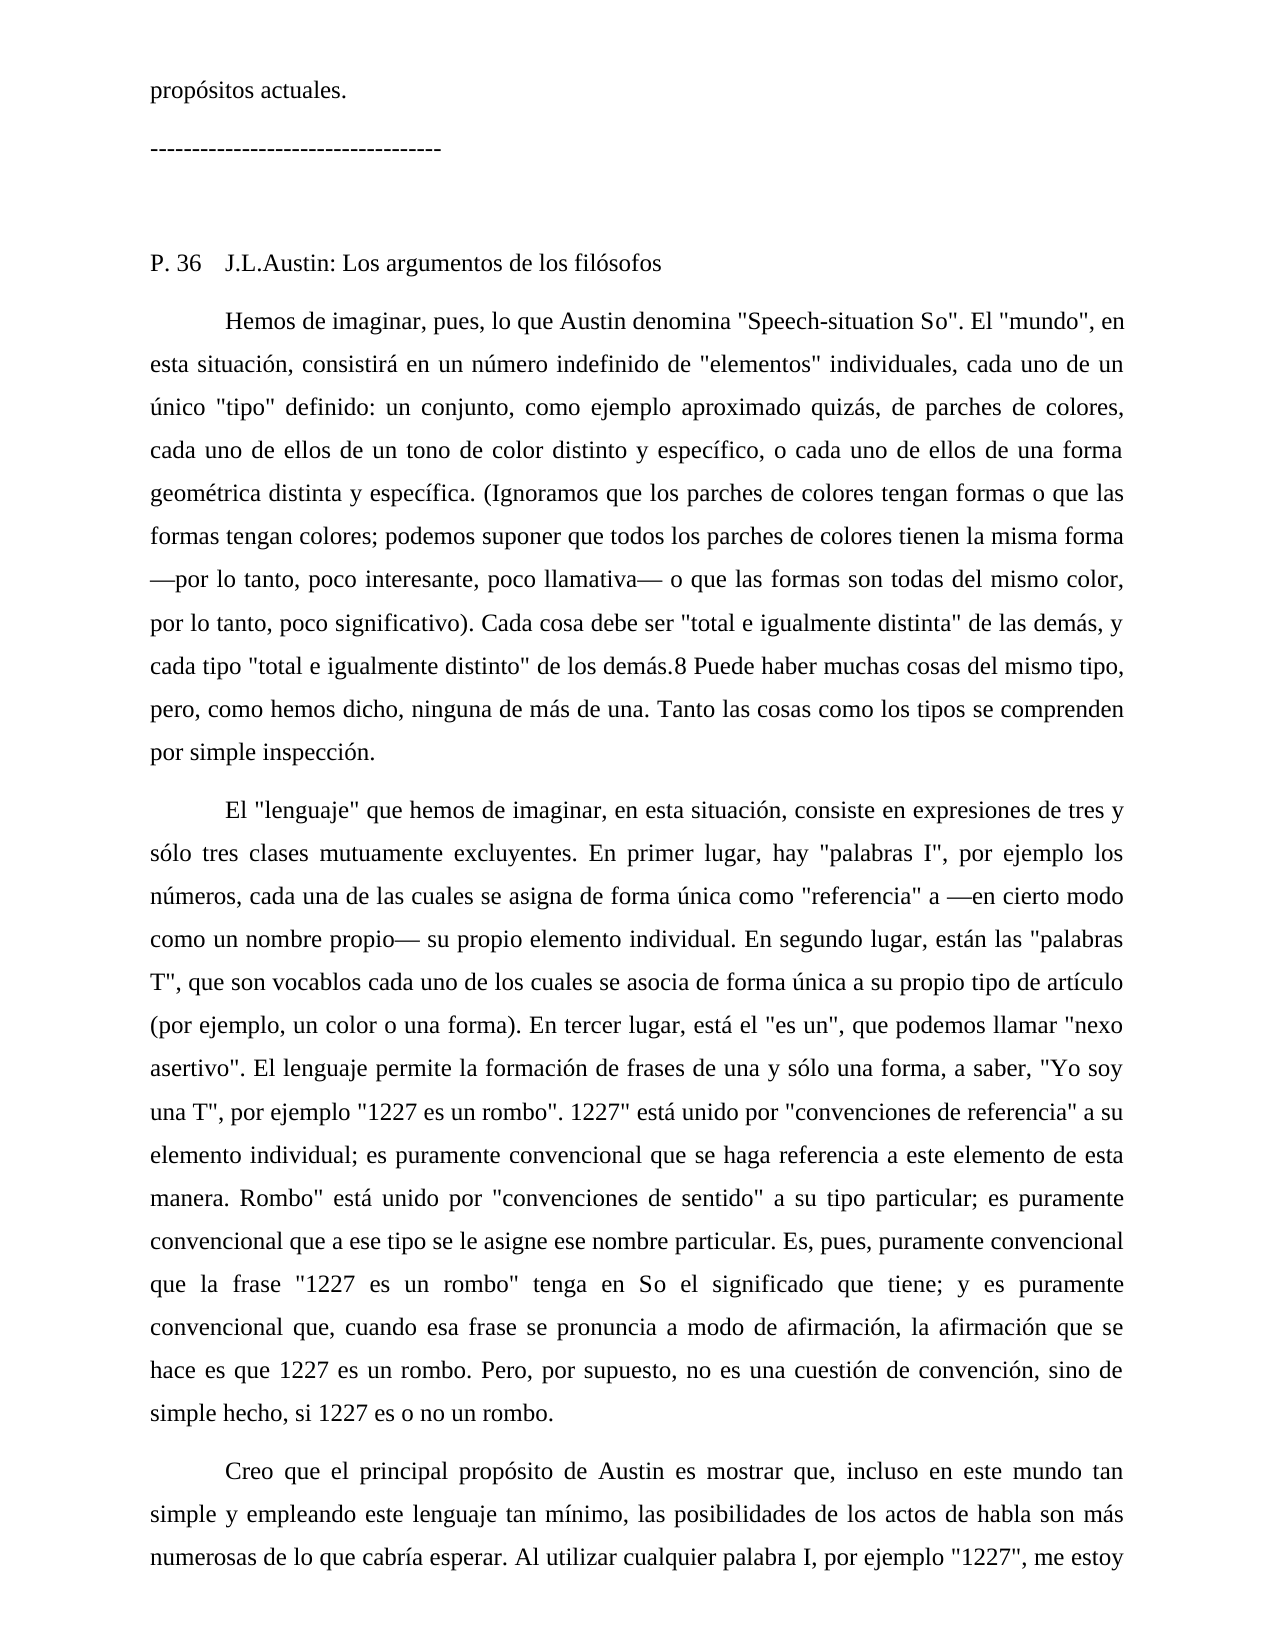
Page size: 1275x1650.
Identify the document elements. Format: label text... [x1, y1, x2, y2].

text propósitos actuales. [150, 75, 1125, 104]
text P. 36 J.L.Austin: Los argumentos de los filósofos [150, 248, 1125, 277]
text Hemos de imaginar, pues, lo que Austin denomina "Speech-situation So". El "mundo", en esta situación, consistirá en un número indefinido de "elementos" individuales, cada uno de un único "tipo" definido: un conjunto, como ejemplo aproximado quizás, de parches de colores, cada uno de ellos de un tono de color distinto y específico, o cada uno de ellos de una forma geométrica distinta y específica. (Ignoramos que los parches de colores tengan formas o que las formas tengan colores; podemos suponer que todos los parches de colores tienen la misma forma —por lo tanto, poco interesante, poco llamativa— o que las formas son todas del mismo color, por lo tanto, poco significativo). Cada cosa debe ser "total e igualmente distinta" de las demás, y cada tipo "total e igualmente distinto" de los demás.8 Puede haber muchas cosas del mismo tipo, pero, como hemos dicho, ninguna de más de una. Tanto las cosas como los tipos se comprenden por simple inspección. [150, 306, 1125, 766]
text Creo que el principal propósito de Austin es mostrar que, incluso en este mundo tan simple y empleando este lenguaje tan mínimo, las posibilidades de los actos de habla son más numerosas de lo que cabría esperar. Al utilizar cualquier palabra I, por ejemplo "1227", me estoy [150, 1456, 1125, 1571]
text ----------------------------------- [150, 133, 1125, 161]
text El "lenguaje" que hemos de imaginar, en esta situación, consiste en expresiones de tres y sólo tres clases mutuamente excluyentes. En primer lugar, hay "palabras I", por ejemplo los números, cada una de las cuales se asigna de forma única como "referencia" a —en cierto modo como un nombre propio— su propio elemento individual. En segundo lugar, están las "palabras T", que son vocablos cada uno de los cuales se asocia de forma única a su propio tipo de artículo (por ejemplo, un color o una forma). En tercer lugar, está el "es un", que podemos llamar "nexo asertivo". El lenguaje permite la formación de frases de una y sólo una forma, a saber, "Yo soy una T", por ejemplo "1227 es un rombo". 1227" está unido por "convenciones de referencia" a su elemento individual; es puramente convencional que se haga referencia a este elemento de esta manera. Rombo" está unido por "convenciones de sentido" a su tipo particular; es puramente convencional que a ese tipo se le asigne ese nombre particular. Es, pues, puramente convencional que la frase "1227 es un rombo" tenga en So el significado que tiene; y es puramente convencional que, cuando esa frase se pronuncia a modo de afirmación, la afirmación que se hace es que 1227 es un rombo. Pero, por supuesto, no es una cuestión de convención, sino de simple hecho, si 1227 es o no un rombo. [150, 795, 1125, 1427]
